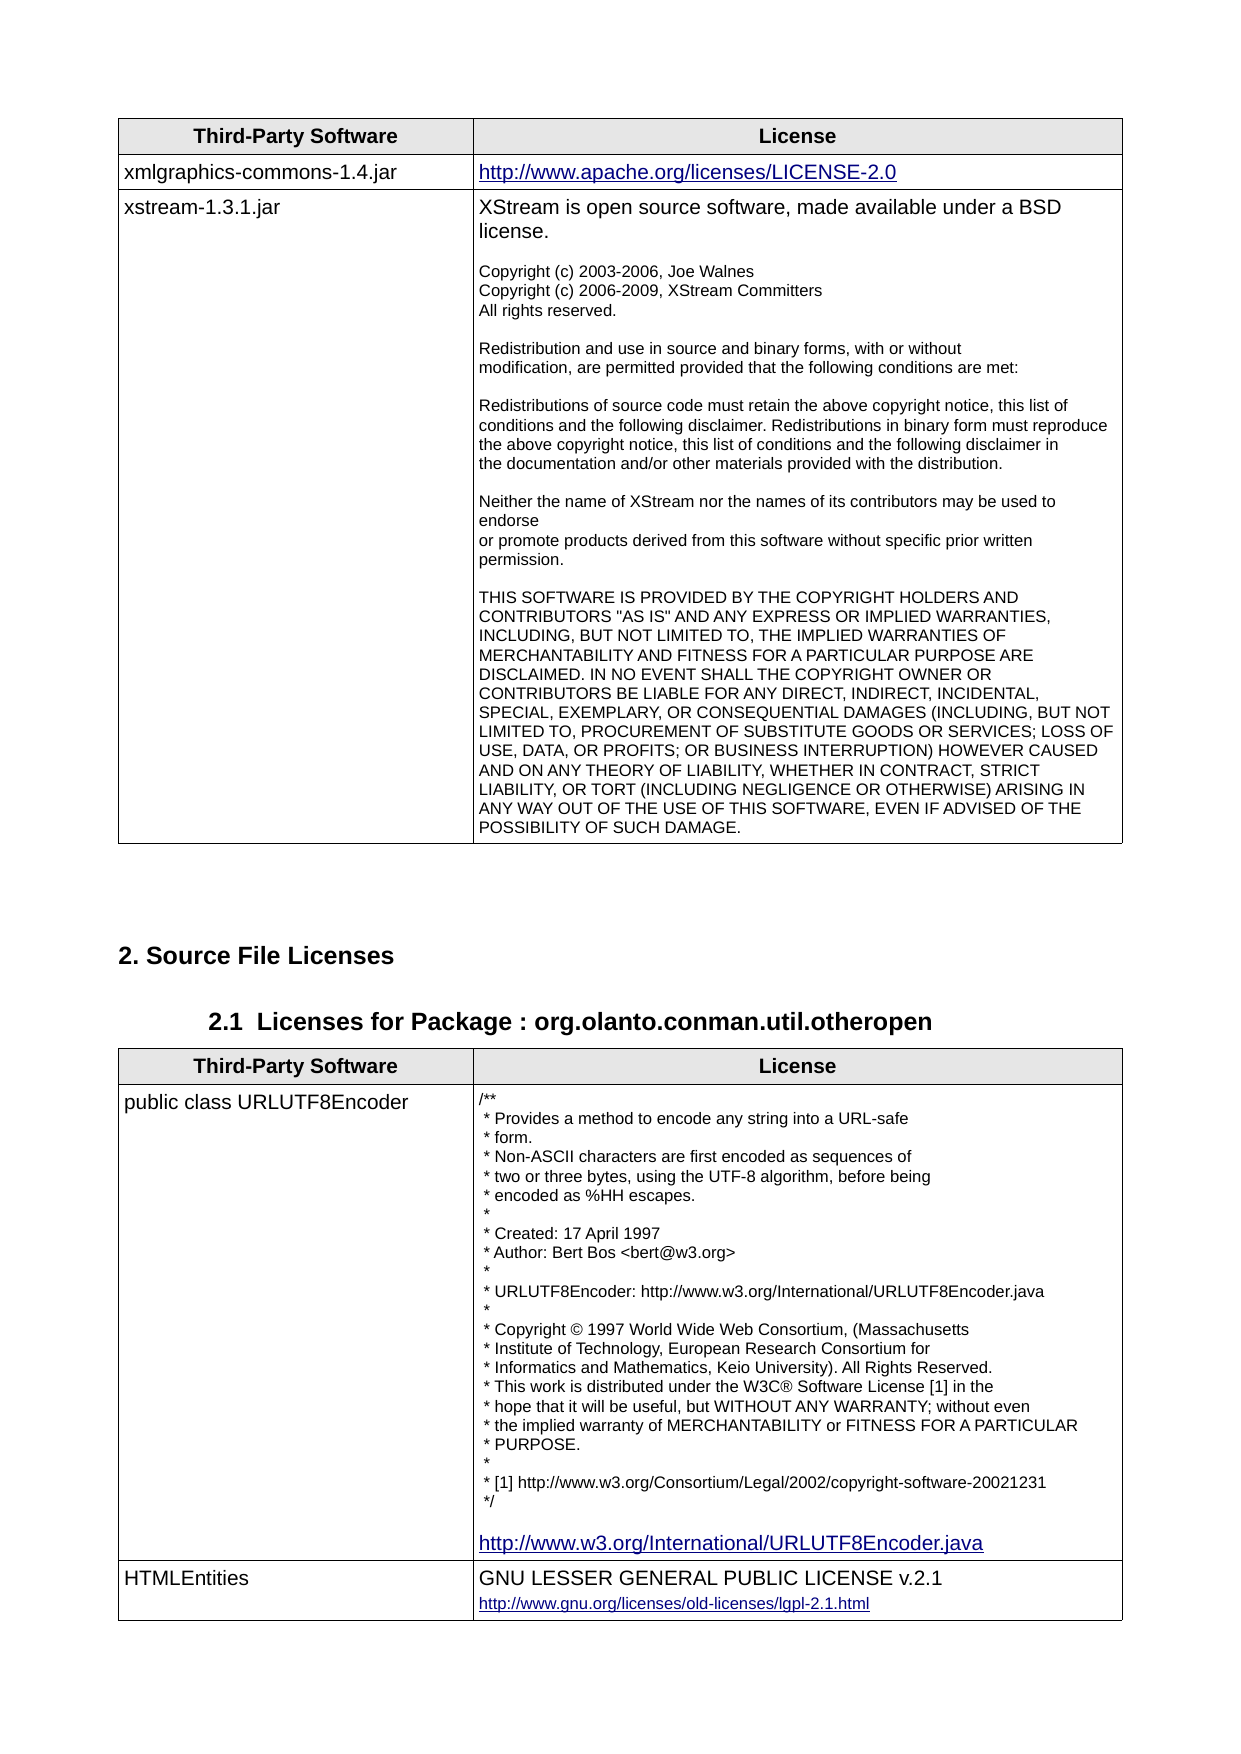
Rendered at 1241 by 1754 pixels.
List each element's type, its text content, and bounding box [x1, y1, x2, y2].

subtitle 2. Source File Licenses [118, 941, 1122, 969]
table_header Third-Party Software [119, 119, 473, 154]
table_header Third-Party Software [119, 1049, 473, 1084]
table_cell /** * Provides a method to encode any string into a URL-safe * form. * Non-ASCII characters are first encoded as sequences of * two or three bytes, using the UTF-8 algorithm, before being * encoded as %HH escapes. * * Created: 17 April 1997 * Author: Bert Bos <bert@w3.org> * * URLUTF8Encoder: http://www.w3.org/International/URLUTF8Encoder.java * * Copyright © 1997 World Wide Web Consortium, (Massachusetts * Institute of Technology, European Research Consortium for * Informatics and Mathematics, Keio University). All Rights Reserved. * This work is distributed under the W3C® Software License [1] in the * hope that it will be useful, but WITHOUT ANY WARRANTY; without even * the implied warranty of MERCHANTABILITY or FITNESS FOR A PARTICULAR * PURPOSE. * * [1] http://www.w3.org/Consortium/Legal/2002/copyright-software-20021231 */ http://www.w3.org/International/URLUTF8Encoder.java [474, 1085, 1122, 1560]
table_header License [474, 1049, 1122, 1084]
table_header License [474, 119, 1122, 154]
table_cell http://www.apache.org/licenses/LICENSE-2.0 [474, 155, 1122, 189]
table_cell GNU LESSER GENERAL PUBLIC LICENSE v.2.1 http://www.gnu.org/licenses/old-licenses/lgpl-2.1.html [474, 1561, 1122, 1620]
table_cell XStream is open source software, made available under a BSD license. Copyright (c) 2003-2006, Joe Walnes Copyright (c) 2006-2009, XStream Committers All rights reserved. Redistribution and use in source and binary forms, with or without modification, are permitted provided that the following conditions are met: Redistributions of source code must retain the above copyright notice, this list of conditions and the following disclaimer. Redistributions in binary form must reproduce the above copyright notice, this list of conditions and the following disclaimer in the documentation and/or other materials provided with the distribution. Neither the name of XStream nor the names of its contributors may be used to endorse or promote products derived from this software without specific prior written permission. THIS SOFTWARE IS PROVIDED BY THE COPYRIGHT HOLDERS AND CONTRIBUTORS "AS IS" AND ANY EXPRESS OR IMPLIED WARRANTIES, INCLUDING, BUT NOT LIMITED TO, THE IMPLIED WARRANTIES OF MERCHANTABILITY AND FITNESS FOR A PARTICULAR PURPOSE ARE DISCLAIMED. IN NO EVENT SHALL THE COPYRIGHT OWNER OR CONTRIBUTORS BE LIABLE FOR ANY DIRECT, INDIRECT, INCIDENTAL, SPECIAL, EXEMPLARY, OR CONSEQUENTIAL DAMAGES (INCLUDING, BUT NOT LIMITED TO, PROCUREMENT OF SUBSTITUTE GOODS OR SERVICES; LOSS OF USE, DATA, OR PROFITS; OR BUSINESS INTERRUPTION) HOWEVER CAUSED AND ON ANY THEORY OF LIABILITY, WHETHER IN CONTRACT, STRICT LIABILITY, OR TORT (INCLUDING NEGLIGENCE OR OTHERWISE) ARISING IN ANY WAY OUT OF THE USE OF THIS SOFTWARE, EVEN IF ADVISED OF THE POSSIBILITY OF SUCH DAMAGE. [474, 190, 1122, 843]
table_cell public class URLUTF8Encoder [119, 1085, 473, 1560]
table_cell xstream-1.3.1.jar [119, 190, 473, 843]
table_cell HTMLEntities [119, 1561, 473, 1620]
subtitle 2.1 Licenses for Package : org.olanto.conman.util.otheropen [118, 1007, 1122, 1036]
table_cell xmlgraphics-commons-1.4.jar [119, 155, 473, 189]
